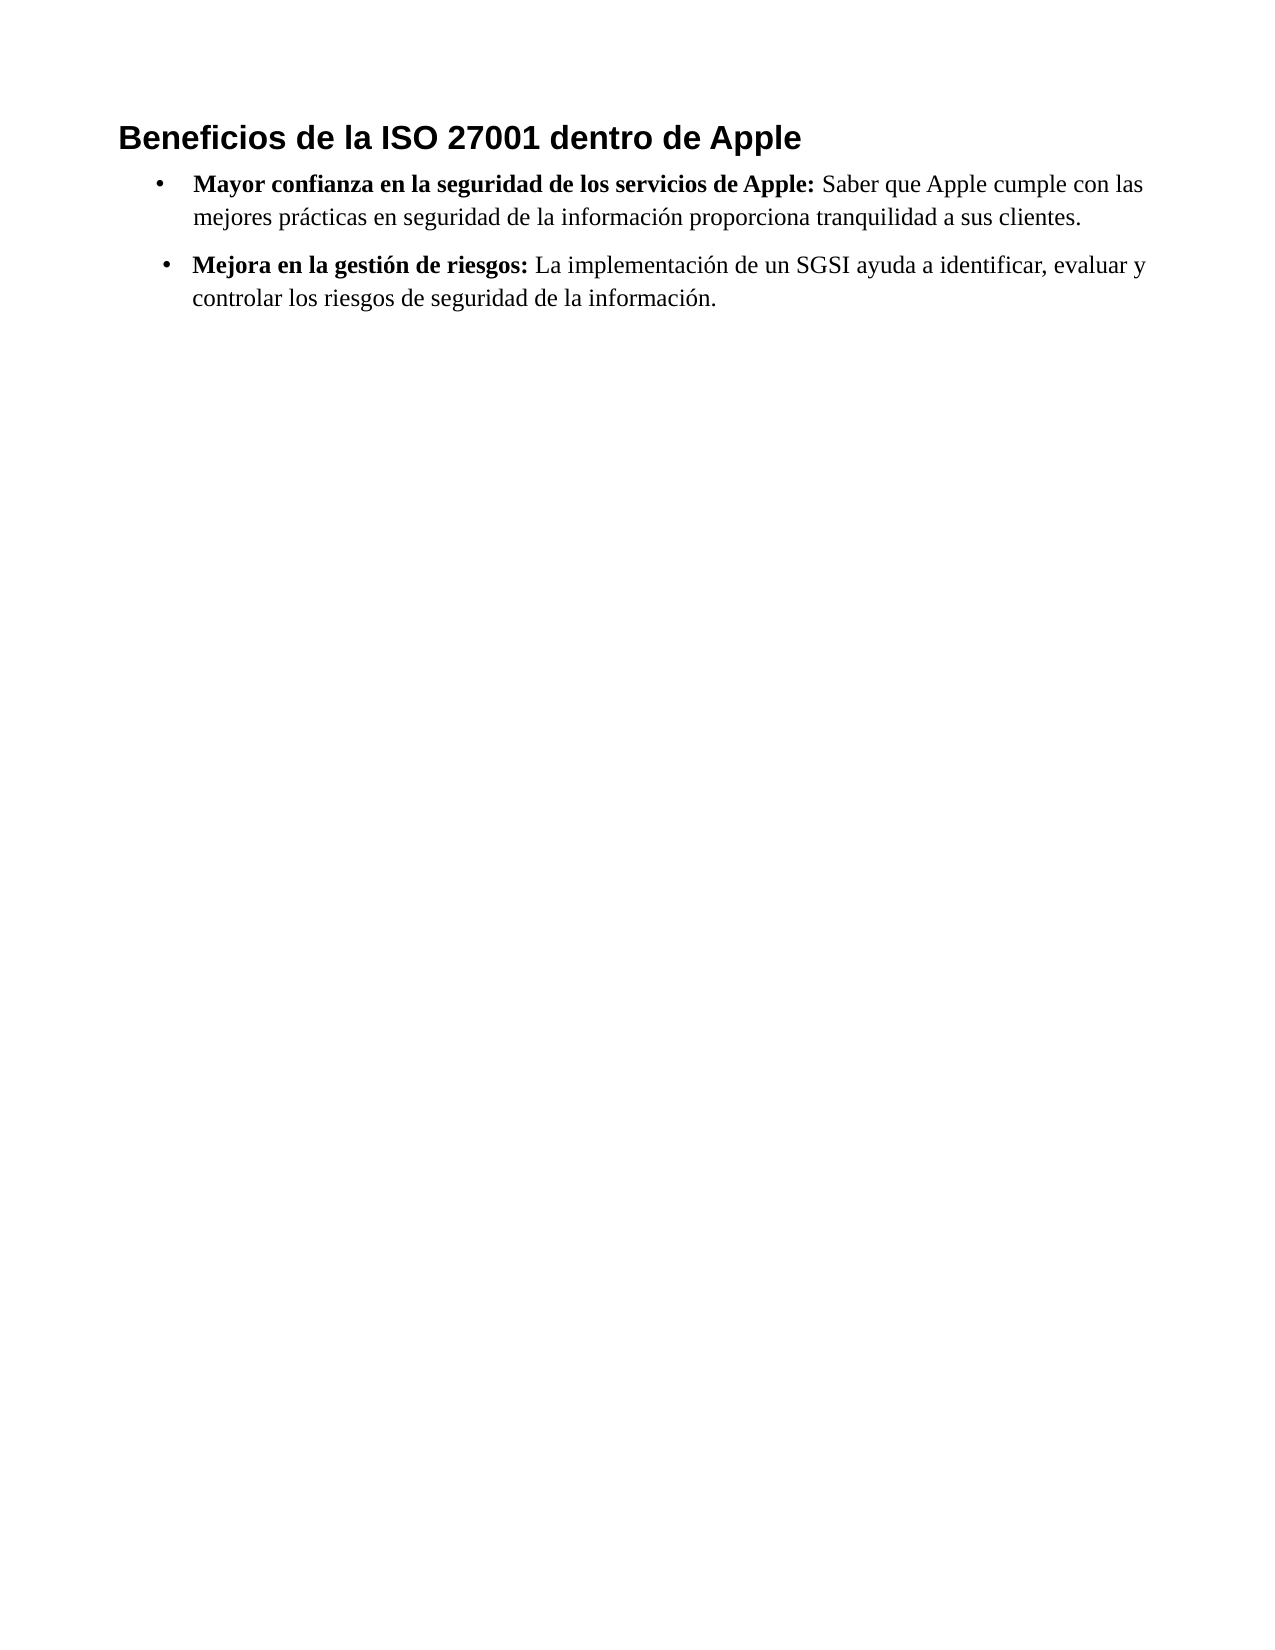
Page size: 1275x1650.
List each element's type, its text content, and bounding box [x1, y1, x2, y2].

subtitle Beneficios de la ISO 27001 dentro de Apple [118, 118, 1157, 157]
list Mejora en la gestión de riesgos: La implementación de un SGSI ayuda a identificar, evaluar y controlar los riesgos de seguridad de la información. [162, 250, 1157, 311]
list Mayor confianza en la seguridad de los servicios de Apple: Saber que Apple cumple con las mejores prácticas en seguridad de la información proporciona tranquilidad a sus clientes. [156, 169, 1157, 231]
